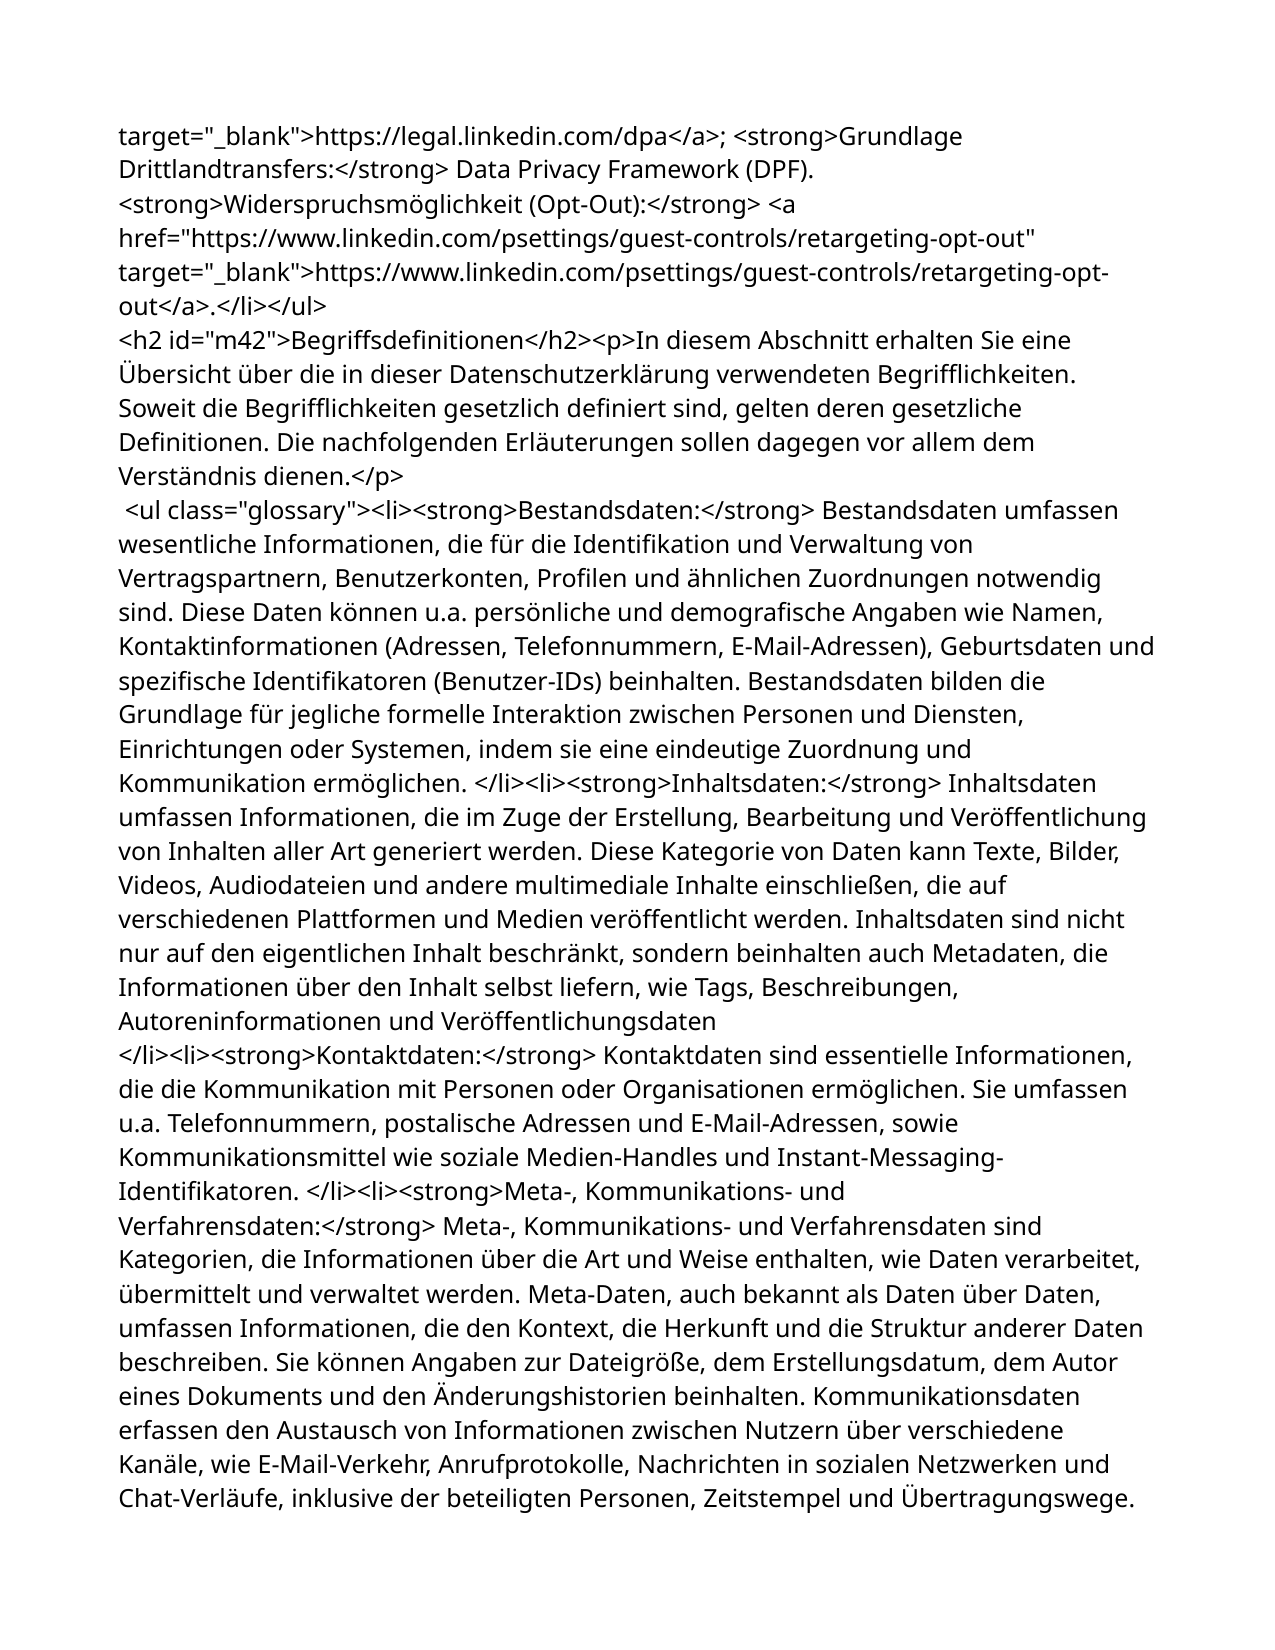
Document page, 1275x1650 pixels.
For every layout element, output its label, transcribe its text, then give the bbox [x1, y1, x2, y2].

text target="_blank">https://legal.linkedin.com/dpa</a>; <strong>Grundlage Drittlandtransfers:</strong> Data Privacy Framework (DPF). <strong>Widerspruchsmöglichkeit (Opt-Out):</strong> <a href="https://www.linkedin.com/psettings/guest-controls/retargeting-opt-out" target="_blank">https://www.linkedin.com/psettings/guest-controls/retargeting-opt-out</a>.</li></ul> [118, 118, 1157, 322]
text <ul class="glossary"><li><strong>Bestandsdaten:</strong> Bestandsdaten umfassen wesentliche Informationen, die für die Identifikation und Verwaltung von Vertragspartnern, Benutzerkonten, Profilen und ähnlichen Zuordnungen notwendig sind. Diese Daten können u.a. persönliche und demografische Angaben wie Namen, Kontaktinformationen (Adressen, Telefonnummern, E-Mail-Adressen), Geburtsdaten und spezifische Identifikatoren (Benutzer-IDs) beinhalten. Bestandsdaten bilden die Grundlage für jegliche formelle Interaktion zwischen Personen und Diensten, Einrichtungen oder Systemen, indem sie eine eindeutige Zuordnung und Kommunikation ermöglichen. </li><li><strong>Inhaltsdaten:</strong> Inhaltsdaten umfassen Informationen, die im Zuge der Erstellung, Bearbeitung und Veröffentlichung von Inhalten aller Art generiert werden. Diese Kategorie von Daten kann Texte, Bilder, Videos, Audiodateien und andere multimediale Inhalte einschließen, die auf verschiedenen Plattformen und Medien veröffentlicht werden. Inhaltsdaten sind nicht nur auf den eigentlichen Inhalt beschränkt, sondern beinhalten auch Metadaten, die Informationen über den Inhalt selbst liefern, wie Tags, Beschreibungen, Autoreninformationen und Veröffentlichungsdaten </li><li><strong>Kontaktdaten:</strong> Kontaktdaten sind essentielle Informationen, die die Kommunikation mit Personen oder Organisationen ermöglichen. Sie umfassen u.a. Telefonnummern, postalische Adressen und E-Mail-Adressen, sowie Kommunikationsmittel wie soziale Medien-Handles und Instant-Messaging-Identifikatoren. </li><li><strong>Meta-, Kommunikations- und Verfahrensdaten:</strong> Meta-, Kommunikations- und Verfahrensdaten sind Kategorien, die Informationen über die Art und Weise enthalten, wie Daten verarbeitet, übermittelt und verwaltet werden. Meta-Daten, auch bekannt als Daten über Daten, umfassen Informationen, die den Kontext, die Herkunft und die Struktur anderer Daten beschreiben. Sie können Angaben zur Dateigröße, dem Erstellungsdatum, dem Autor eines Dokuments und den Änderungshistorien beinhalten. Kommunikationsdaten erfassen den Austausch von Informationen zwischen Nutzern über verschiedene Kanäle, wie E-Mail-Verkehr, Anrufprotokolle, Nachrichten in sozialen Netzwerken und Chat-Verläufe, inklusive der beteiligten Personen, Zeitstempel und Übertragungswege. [118, 493, 1157, 1515]
text <h2 id="m42">Begriffsdefinitionen</h2><p>In diesem Abschnitt erhalten Sie eine Übersicht über die in dieser Datenschutzerklärung verwendeten Begrifflichkeiten. Soweit die Begrifflichkeiten gesetzlich definiert sind, gelten deren gesetzliche Definitionen. Die nachfolgenden Erläuterungen sollen dagegen vor allem dem Verständnis dienen.</p> [118, 322, 1157, 493]
